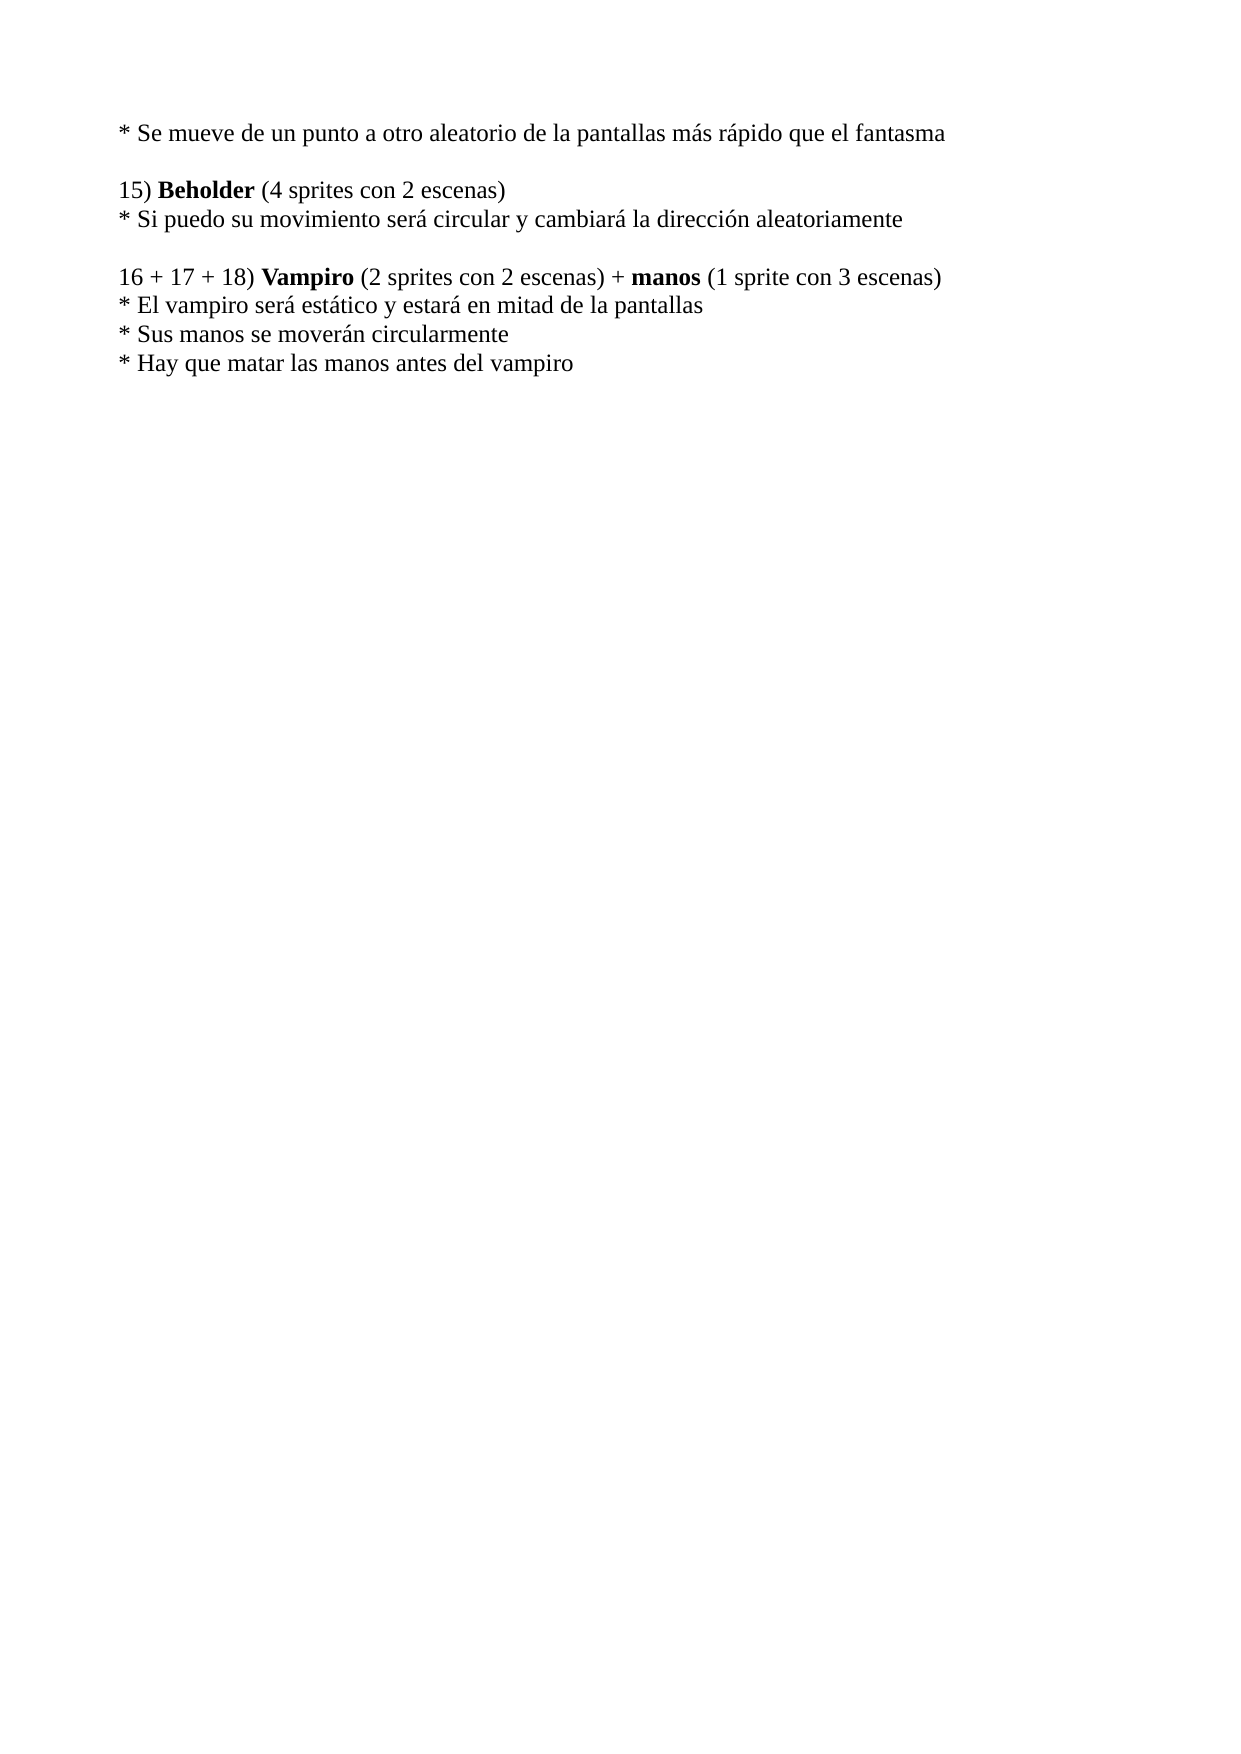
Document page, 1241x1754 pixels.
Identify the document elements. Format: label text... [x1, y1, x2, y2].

text * El vampiro será estático y estará en mitad de la pantallas [118, 291, 1122, 319]
text 15) Beholder (4 sprites con 2 escenas) [118, 176, 1122, 204]
text 16 + 17 + 18) Vampiro (2 sprites con 2 escenas) + manos (1 sprite con 3 escenas) [118, 262, 1122, 291]
text * Se mueve de un punto a otro aleatorio de la pantallas más rápido que el fantasma [118, 118, 1122, 147]
text * Sus manos se moverán circularmente [118, 319, 1122, 348]
text * Hay que matar las manos antes del vampiro [118, 348, 1122, 377]
text * Si puedo su movimiento será circular y cambiará la dirección aleatoriamente [118, 204, 1122, 233]
